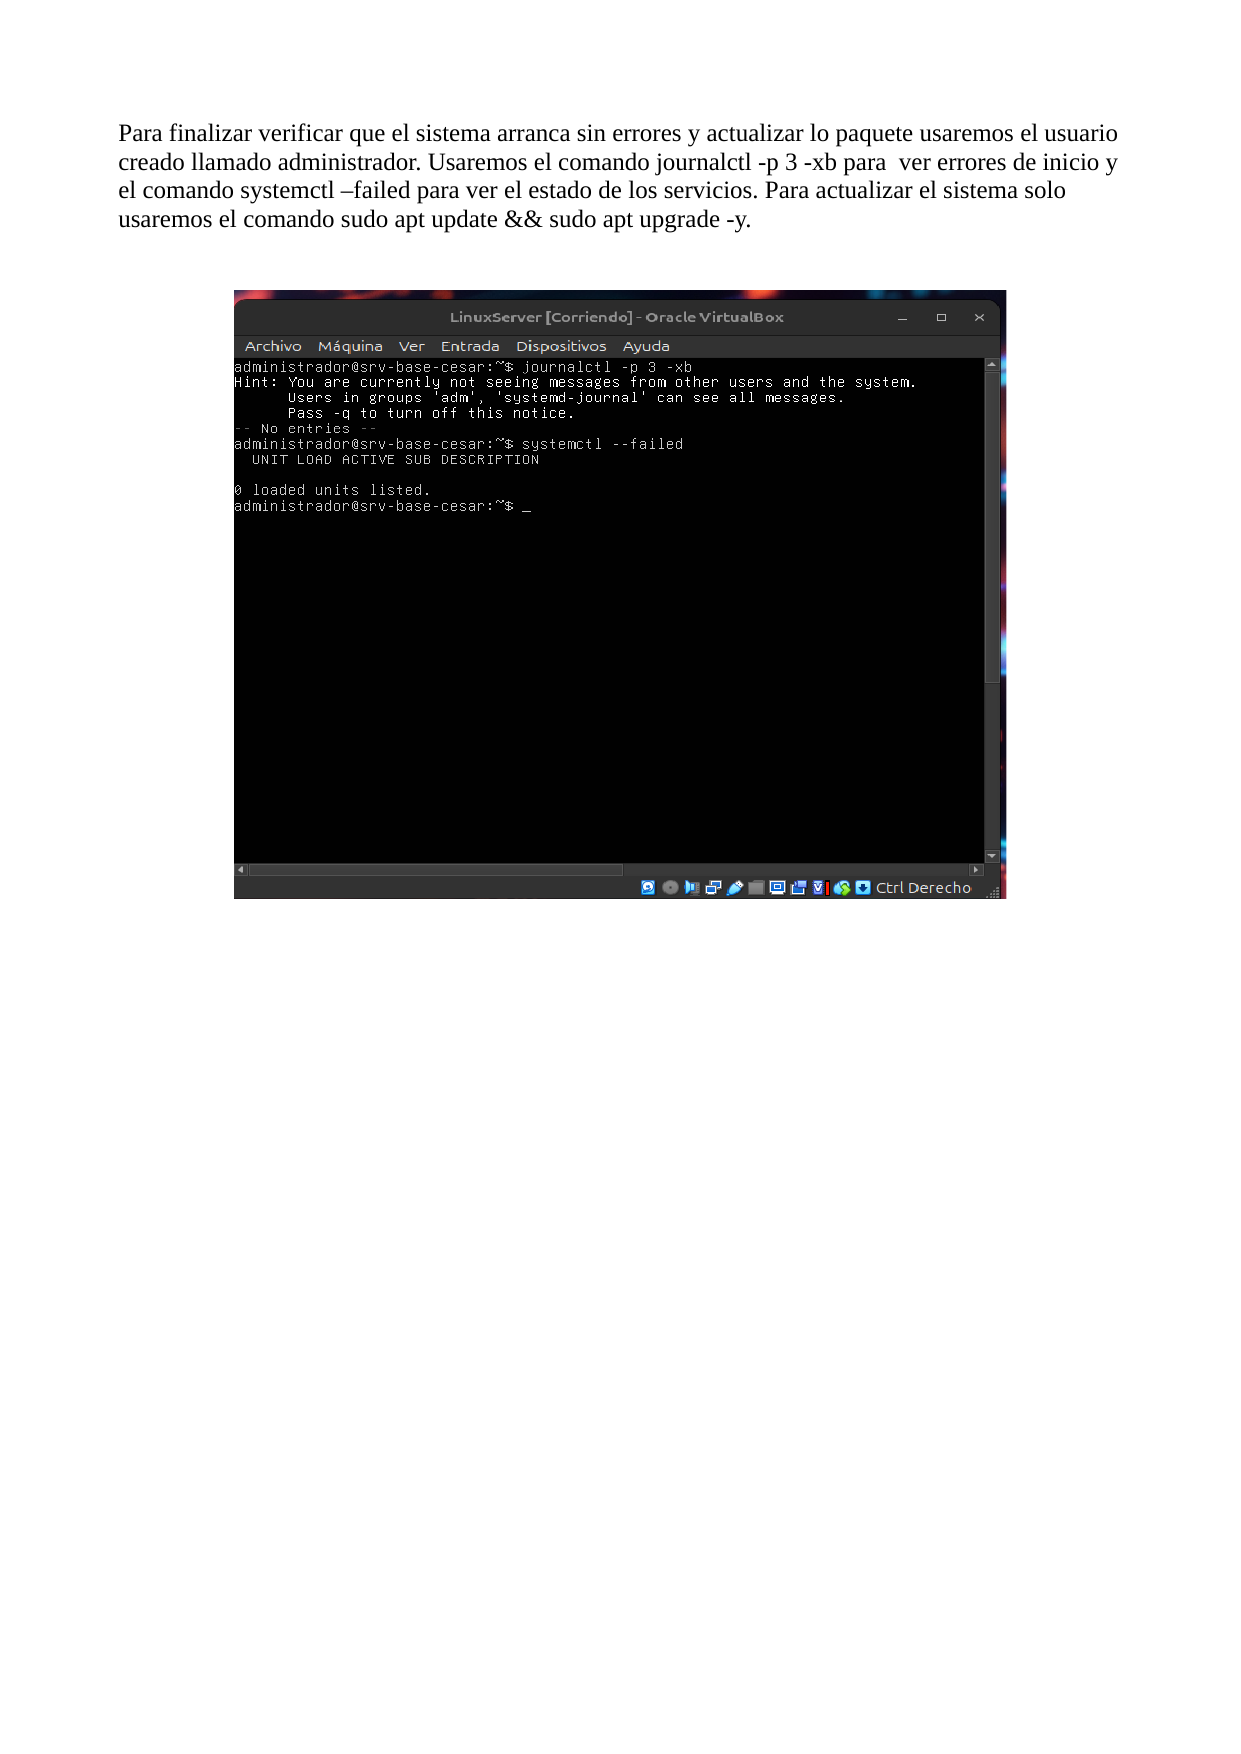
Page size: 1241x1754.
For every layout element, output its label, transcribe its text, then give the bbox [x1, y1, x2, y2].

text Para finalizar verificar que el sistema arranca sin errores y actualizar lo paquete usaremos el usuario creado llamado administrador. Usaremos el comando journalctl -p 3 -xb para ver errores de inicio y el comando systemctl –failed para ver el estado de los servicios. Para actualizar el sistema solo usaremos el comando sudo apt update && sudo apt upgrade -y. [118, 118, 1122, 233]
picture [234, 290, 1007, 899]
